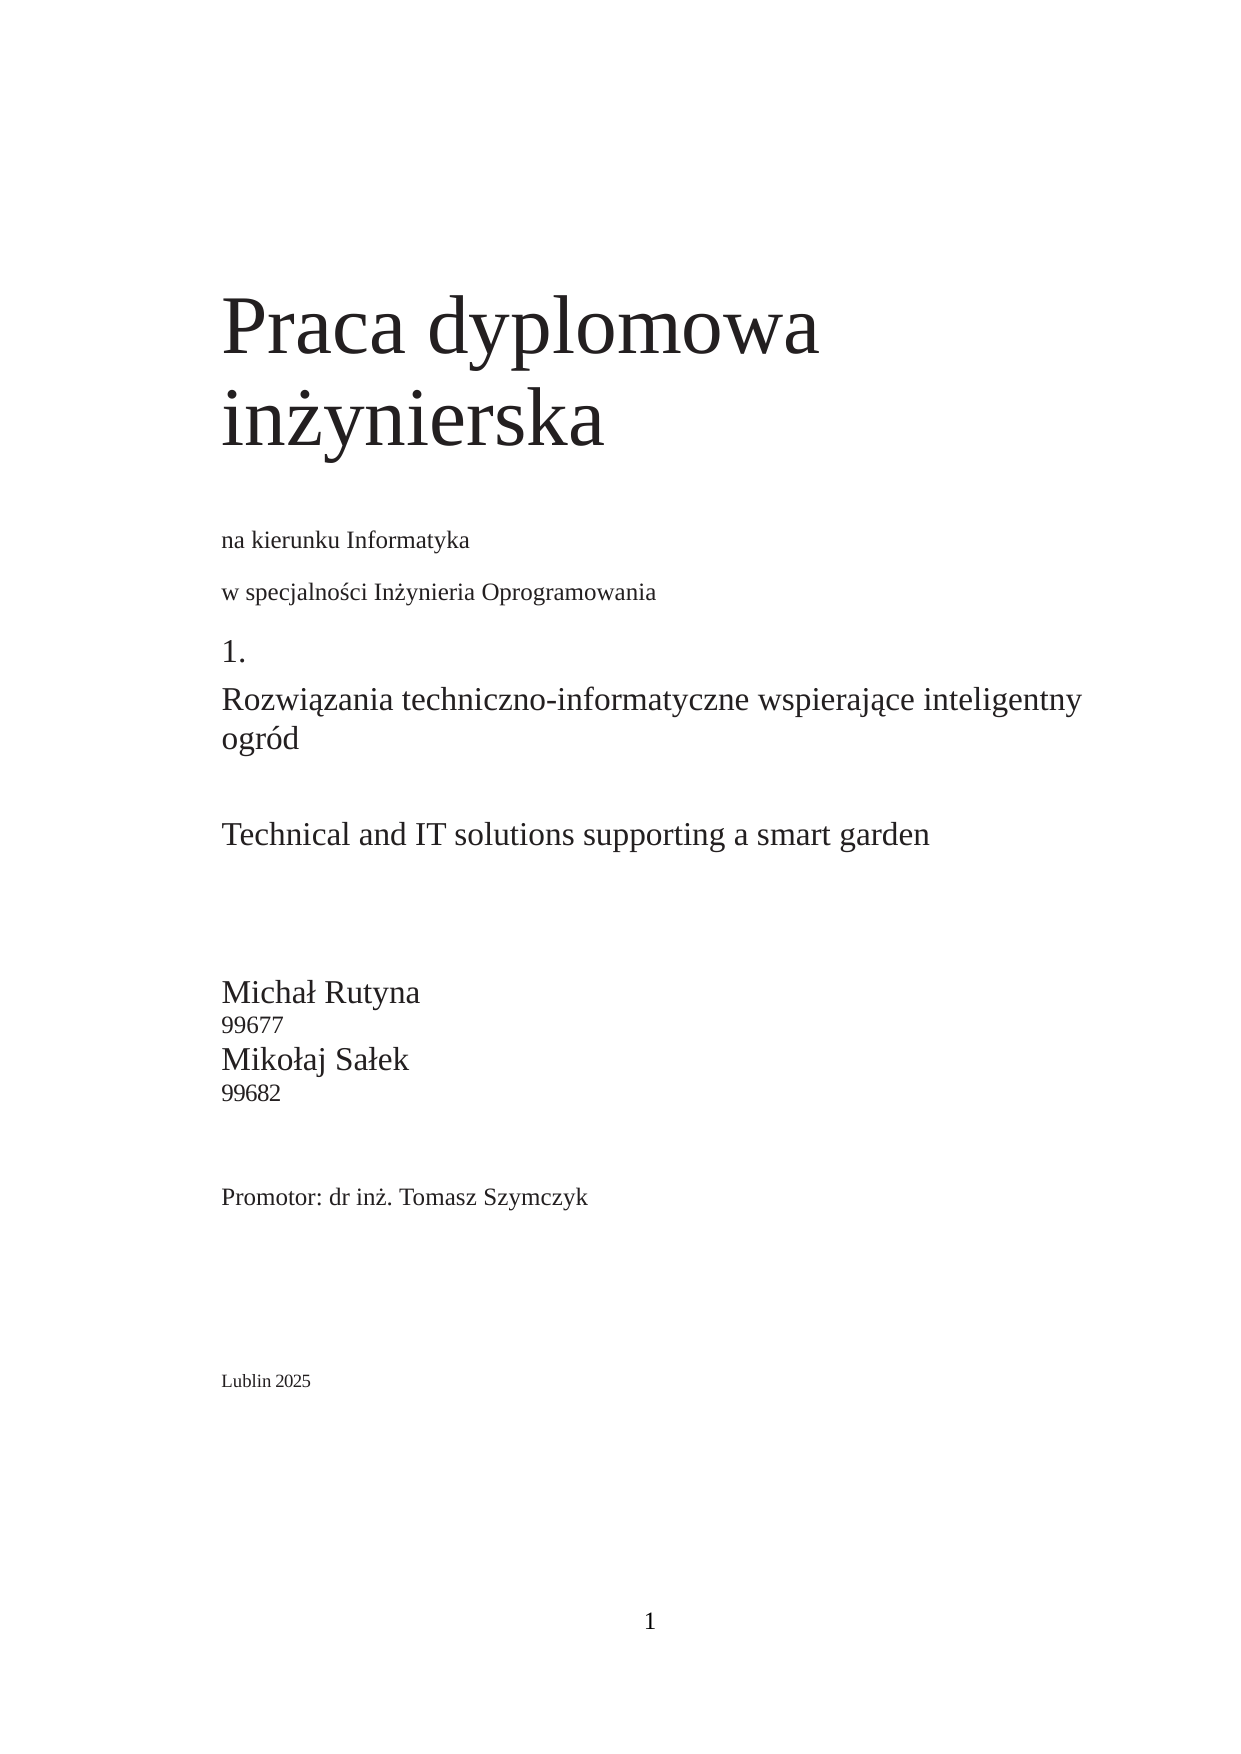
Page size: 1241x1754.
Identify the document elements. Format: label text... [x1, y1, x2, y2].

text 99682 [221, 1078, 1093, 1106]
text Michał Rutyna [221, 972, 1093, 1011]
text Promotor: dr inż. Tomasz Szymczyk [221, 1182, 777, 1210]
text w specjalności Inżynieria Oprogramowania [221, 577, 1093, 606]
text na kierunku Informatyka [221, 526, 1093, 554]
text Technical and IT solutions supporting a smart garden [221, 815, 1093, 853]
text Rozwiązania techniczno-informatyczne wspierające inteligentny ogród [221, 679, 1093, 756]
text Mikołaj Sałek [221, 1039, 1093, 1078]
text Praca dyplomowa inżynierska [221, 281, 1062, 463]
text 99677 [221, 1011, 1093, 1039]
text Lublin 2025 [221, 1370, 1093, 1391]
